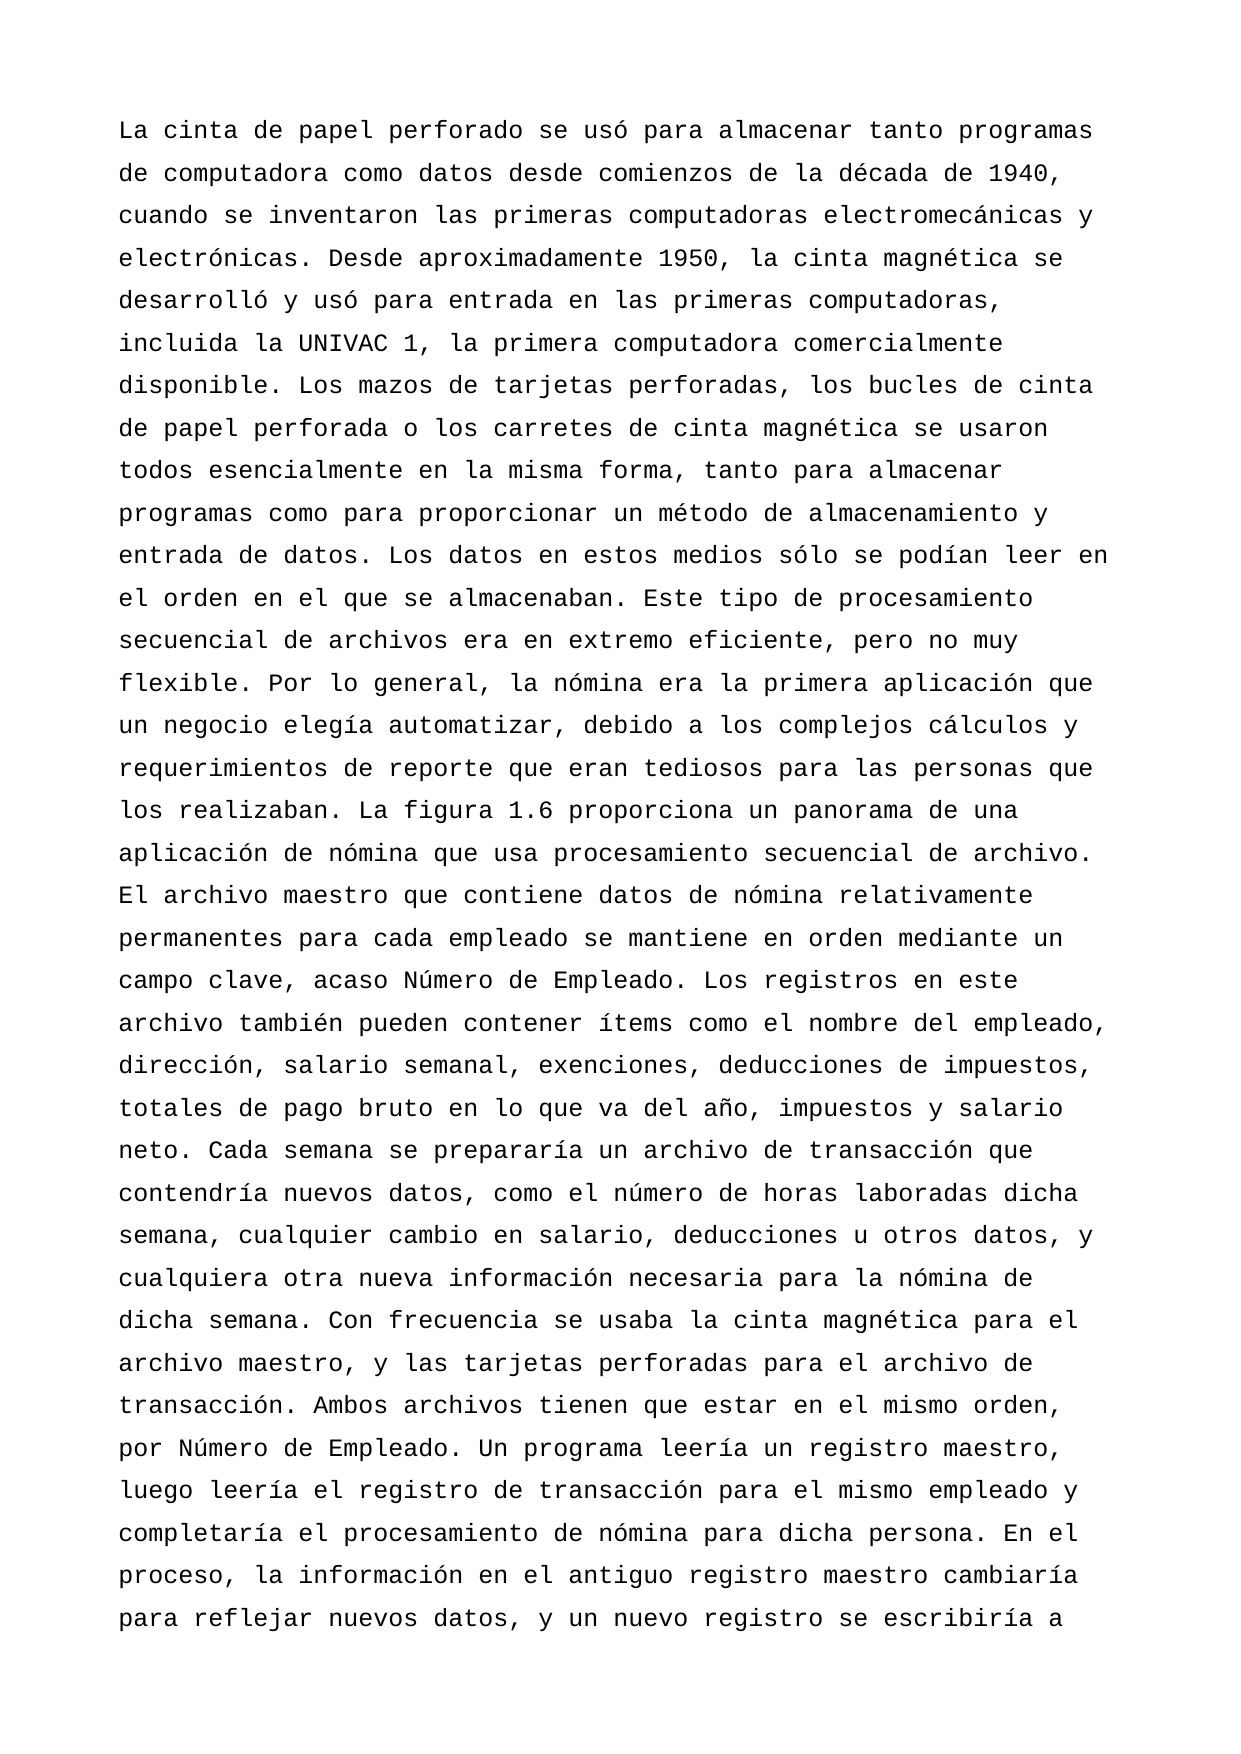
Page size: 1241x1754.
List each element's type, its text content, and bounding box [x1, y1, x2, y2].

text La cinta de papel perforado se usó para almacenar tanto programas de computadora como datos desde comienzos de la década de 1940, cuando se inventaron las primeras computadoras electromecánicas y electrónicas. Desde aproximadamente 1950, la cinta magnética se desarrolló y usó para entrada en las primeras computadoras, incluida la UNIVAC 1, la primera computadora comercialmente disponible. Los mazos de tarjetas perforadas, los bucles de cinta de papel perforada o los carretes de cinta magnética se usaron todos esencialmente en la misma forma, tanto para almacenar programas como para proporcionar un método de almacenamiento y entrada de datos. Los datos en estos medios sólo se podían leer en el orden en el que se almacenaban. Este tipo de procesamiento secuencial de archivos era en extremo eficiente, pero no muy flexible. Por lo general, la nómina era la primera aplicación que un negocio elegía automatizar, debido a los complejos cálculos y requerimientos de reporte que eran tediosos para las personas que los realizaban. La figura 1.6 proporciona un panorama de una aplicación de nómina que usa procesamiento secuencial de archivo. El archivo maestro que contiene datos de nómina relativamente permanentes para cada empleado se mantiene en orden mediante un campo clave, acaso Número de Empleado. Los registros en este archivo también pueden contener ítems como el nombre del empleado, dirección, salario semanal, exenciones, deducciones de impuestos, totales de pago bruto en lo que va del año, impuestos y salario neto. Cada semana se prepararía un archivo de transacción que contendría nuevos datos, como el número de horas laboradas dicha semana, cualquier cambio en salario, deducciones u otros datos, y cualquiera otra nueva información necesaria para la nómina de dicha semana. Con frecuencia se usaba la cinta magnética para el archivo maestro, y las tarjetas perforadas para el archivo de transacción. Ambos archivos tienen que estar en el mismo orden, por Número de Empleado. Un programa leería un registro maestro, luego leería el registro de transacción para el mismo empleado y completaría el procesamiento de nómina para dicha persona. En el proceso, la información en el antiguo registro maestro cambiaría para reflejar nuevos datos, y un nuevo registro se escribiría a [118, 118, 1122, 1634]
